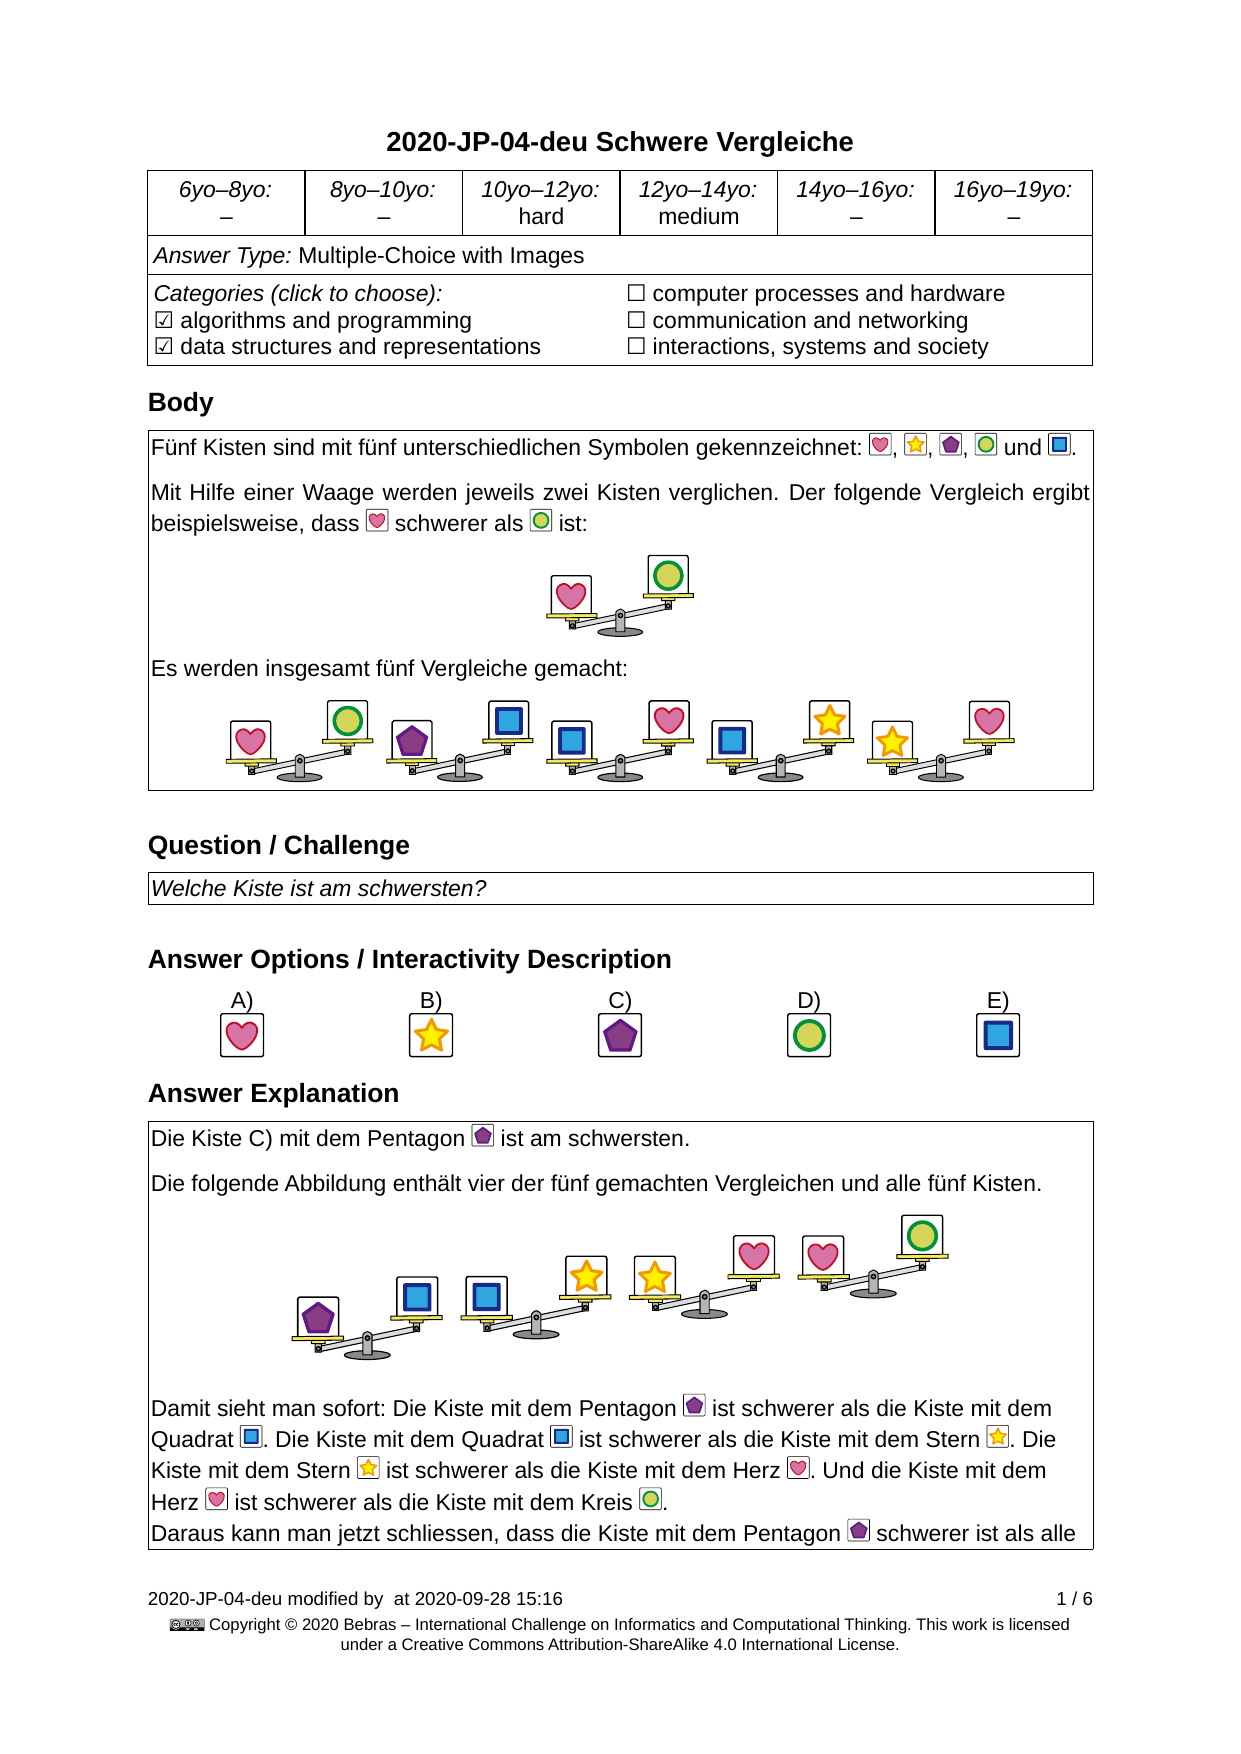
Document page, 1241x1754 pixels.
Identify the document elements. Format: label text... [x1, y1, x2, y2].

table_cell [831, 1013, 903, 1057]
table_header 14yo–16yo: – [778, 171, 934, 235]
table_cell [526, 1013, 598, 1057]
table_header 6yo–8yo: – [148, 171, 304, 235]
table_header A) [148, 987, 337, 1013]
table_cell [715, 1013, 787, 1057]
text Die Kiste C) mit dem Pentagon ist am schwersten. [149, 1122, 1093, 1151]
table_cell [148, 1013, 220, 1057]
text Mit Hilfe einer Waage werden jeweils zwei Kisten verglichen. Der folgende Vergleich ergibt beispielsweise, dass schwerer als ist: [149, 476, 1093, 536]
table_cell [453, 1013, 526, 1057]
table_header 16yo–19yo: – [936, 171, 1092, 235]
table_header 10yo–12yo: hard [463, 171, 619, 235]
table_header E) [904, 987, 1093, 1013]
text Welche Kiste ist am schwersten? [149, 873, 1093, 904]
table_cell ☐ computer processes and hardware ☐ communication and networking ☐ interactions, systems and society [620, 275, 1092, 365]
subtitle Question / Challenge [148, 829, 1093, 860]
table_header 8yo–10yo: – [306, 171, 462, 235]
table_header 12yo–14yo: medium [621, 171, 777, 235]
text Die folgende Abbildung enthält vier der fünf gemachten Vergleichen und alle fünf Kisten. [149, 1167, 1093, 1196]
subtitle Answer Options / Interactivity Description [148, 944, 1093, 974]
table_cell [904, 1013, 976, 1057]
text Es werden insgesamt fünf Vergleiche gemacht: [149, 652, 1093, 682]
table_cell [264, 1013, 337, 1057]
table_cell [1020, 1013, 1093, 1057]
table_header C) [526, 987, 714, 1013]
table_header D) [715, 987, 903, 1013]
table_cell Answer Type: Multiple-Choice with Images [148, 236, 1092, 274]
text Damit sieht man sofort: Die Kiste mit dem Pentagon ist schwerer als die Kiste mit dem Quadrat . Die Kiste mit dem Quadrat ist schwerer als die Kiste mit dem Stern . Die Kiste mit dem Stern ist schwerer als die Kiste mit dem Herz . Und die Kiste mit dem Herz ist schwerer als die Kiste mit dem Kreis . Daraus kann man jetzt schliessen, dass die Kiste mit dem Pentagon schwerer ist als alle [149, 1391, 1093, 1549]
subtitle 2020-JP-04-deu Schwere Vergleiche [148, 125, 1093, 157]
table_cell [337, 1013, 409, 1057]
subtitle Body [148, 387, 1093, 417]
text Fünf Kisten sind mit fünf unterschiedlichen Symbolen gekennzeichnet: , , , und . [149, 431, 1093, 460]
table_header B) [337, 987, 526, 1013]
table_cell [642, 1013, 714, 1057]
subtitle Answer Explanation [148, 1078, 1093, 1108]
table_cell Categories (click to choose): ☑ algorithms and programming ☑ data structures and representations [148, 275, 620, 365]
